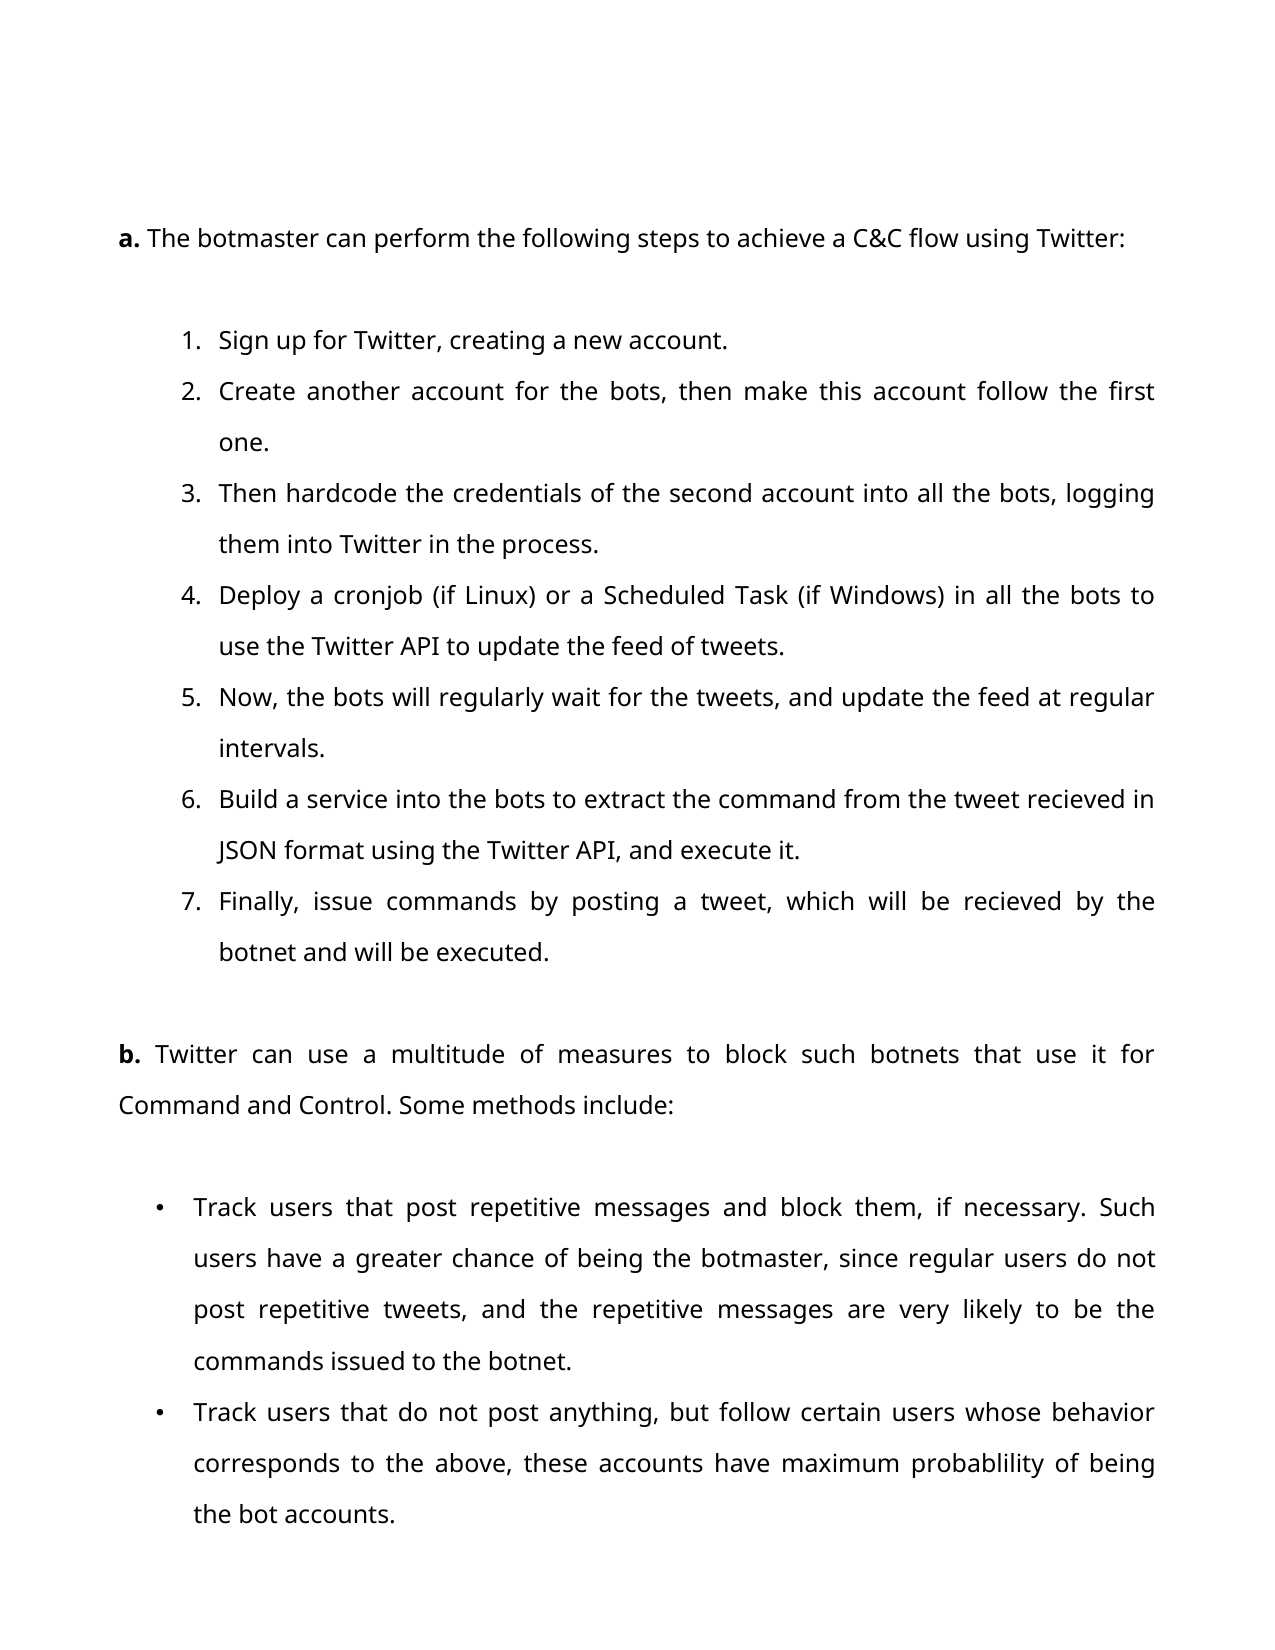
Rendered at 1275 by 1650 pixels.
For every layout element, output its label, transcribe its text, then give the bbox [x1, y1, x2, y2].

list Track users that do not post anything, but follow certain users whose behavior corresponds to the above, these accounts have maximum probablility of being the bot accounts. [156, 1394, 1157, 1530]
list Deploy a cronjob (if Linux) or a Scheduled Task (if Windows) in all the bots to use the Twitter API to update the feed of tweets. [181, 577, 1157, 663]
text b. Twitter can use a multitude of measures to block such botnets that use it for Command and Control. Some methods include: [118, 1037, 1157, 1122]
list Track users that post repetitive messages and block them, if necessary. Such users have a greater chance of being the botmaster, since regular users do not post repetitive tweets, and the repetitive messages are very likely to be the commands issued to the botnet. [156, 1190, 1157, 1377]
text a. The botmaster can perform the following steps to achieve a C&C flow using Twitter: [118, 220, 1157, 254]
list Now, the bots will regularly wait for the tweets, and update the feed at regular intervals. [181, 679, 1157, 765]
list Create another account for the bots, then make this account follow the first one. [181, 373, 1157, 458]
list Then hardcode the credentials of the second account into all the bots, logging them into Twitter in the process. [181, 475, 1157, 561]
list Build a service into the bots to extract the command from the tweet recieved in JSON format using the Twitter API, and execute it. [181, 782, 1157, 867]
list Sign up for Twitter, creating a new account. [181, 322, 1157, 356]
list Finally, issue commands by posting a tweet, which will be recieved by the botnet and will be executed. [181, 884, 1157, 969]
